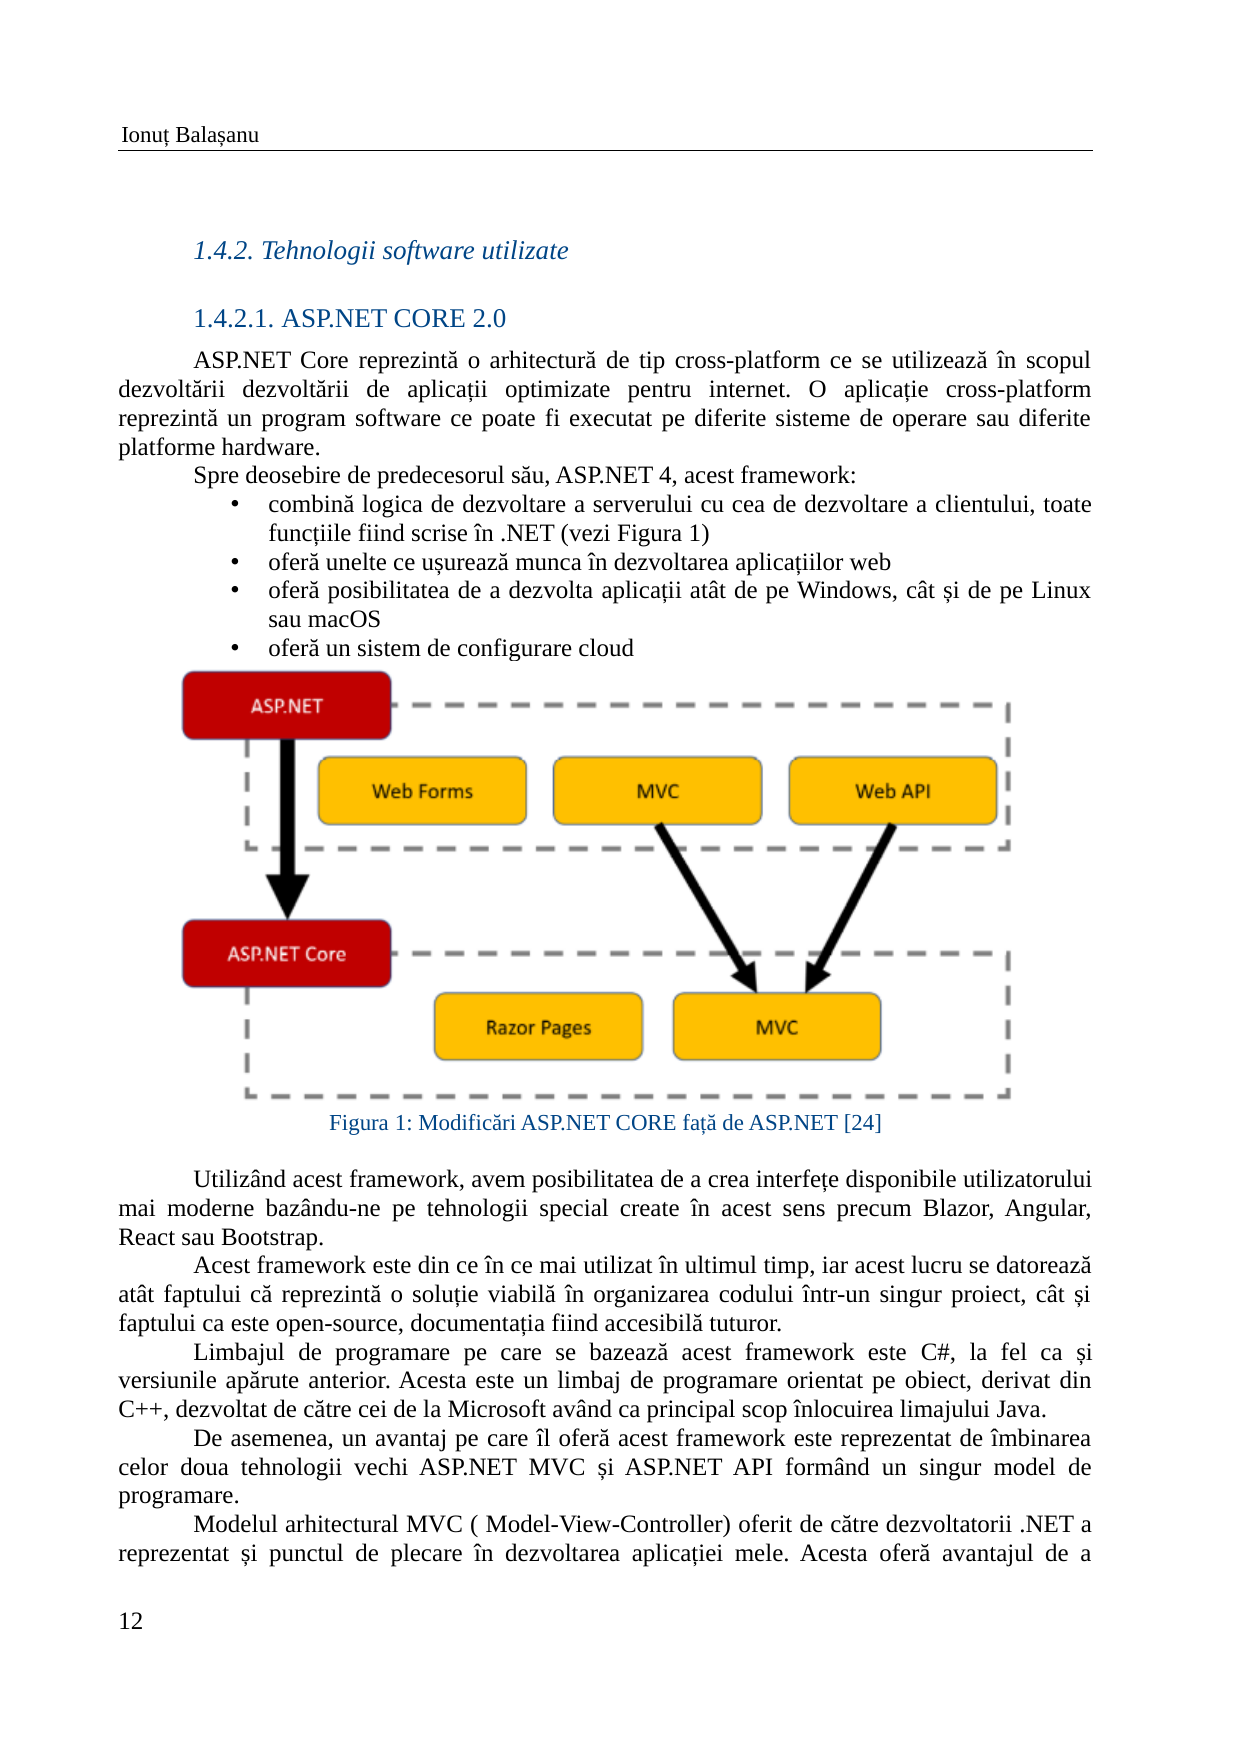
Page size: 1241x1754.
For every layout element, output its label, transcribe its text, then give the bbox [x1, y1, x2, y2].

list oferă un sistem de configurare cloud [231, 633, 1093, 662]
text De asemenea, un avantaj pe care îl oferă acest framework este reprezentat de îmbinarea celor doua tehnologii vechi ASP.NET MVC și ASP.NET API formând un singur model de programare. [118, 1423, 1093, 1509]
text Modelul arhitectural MVC ( Model-View-Controller) oferit de către dezvoltatorii .NET a reprezentat și punctul de plecare în dezvoltarea aplicației mele. Acesta oferă avantajul de a [118, 1509, 1093, 1567]
text ASP.NET Core reprezintă o arhitectură de tip cross-platform ce se utilizează în scopul dezvoltării dezvoltării de aplicații optimizate pentru internet. O aplicație cross-platform reprezintă un program software ce poate fi executat pe diferite sisteme de operare sau diferite platforme hardware. [118, 346, 1093, 461]
text Utilizând acest framework, avem posibilitatea de a crea interfețe disponibile utilizatorului mai moderne bazându-ne pe tehnologii special create în acest sens precum Blazor, Angular, React sau Bootstrap. [118, 1164, 1093, 1251]
text Spre deosebire de predecesorul său, ASP.NET 4, acest framework: [118, 461, 1093, 489]
picture [174, 661, 1037, 1105]
list Figura 1: Modificări ASP.NET CORE față de ASP.NET Error: Reference source not found [174, 1105, 1036, 1136]
list combină logica de dezvoltare a serverului cu cea de dezvoltare a clientului, toate funcțiile fiind scrise în .NET (vezi Figura 1) [231, 489, 1093, 547]
subtitle Tehnologii software utilizate [193, 234, 1093, 265]
text Limbajul de programare pe care se bazează acest framework este C#, la fel ca și versiunile apărute anterior. Acesta este un limbaj de programare orientat pe obiect, derivat din C++, dezvoltat de către cei de la Microsoft având ca principal scop înlocuirea limajului Java. [118, 1337, 1093, 1423]
subtitle ASP.NET CORE 2.0 [193, 302, 1093, 333]
text Acest framework este din ce în ce mai utilizat în ultimul timp, iar acest lucru se datorează atât faptului că reprezintă o soluție viabilă în organizarea codului într-un singur proiect, cât și faptului ca este open-source, documentația fiind accesibilă tuturor. [118, 1251, 1093, 1337]
list oferă unelte ce ușurează munca în dezvoltarea aplicațiilor web [231, 547, 1093, 576]
list oferă posibilitatea de a dezvolta aplicații atât de pe Windows, cât și de pe Linux sau macOS [231, 576, 1093, 633]
